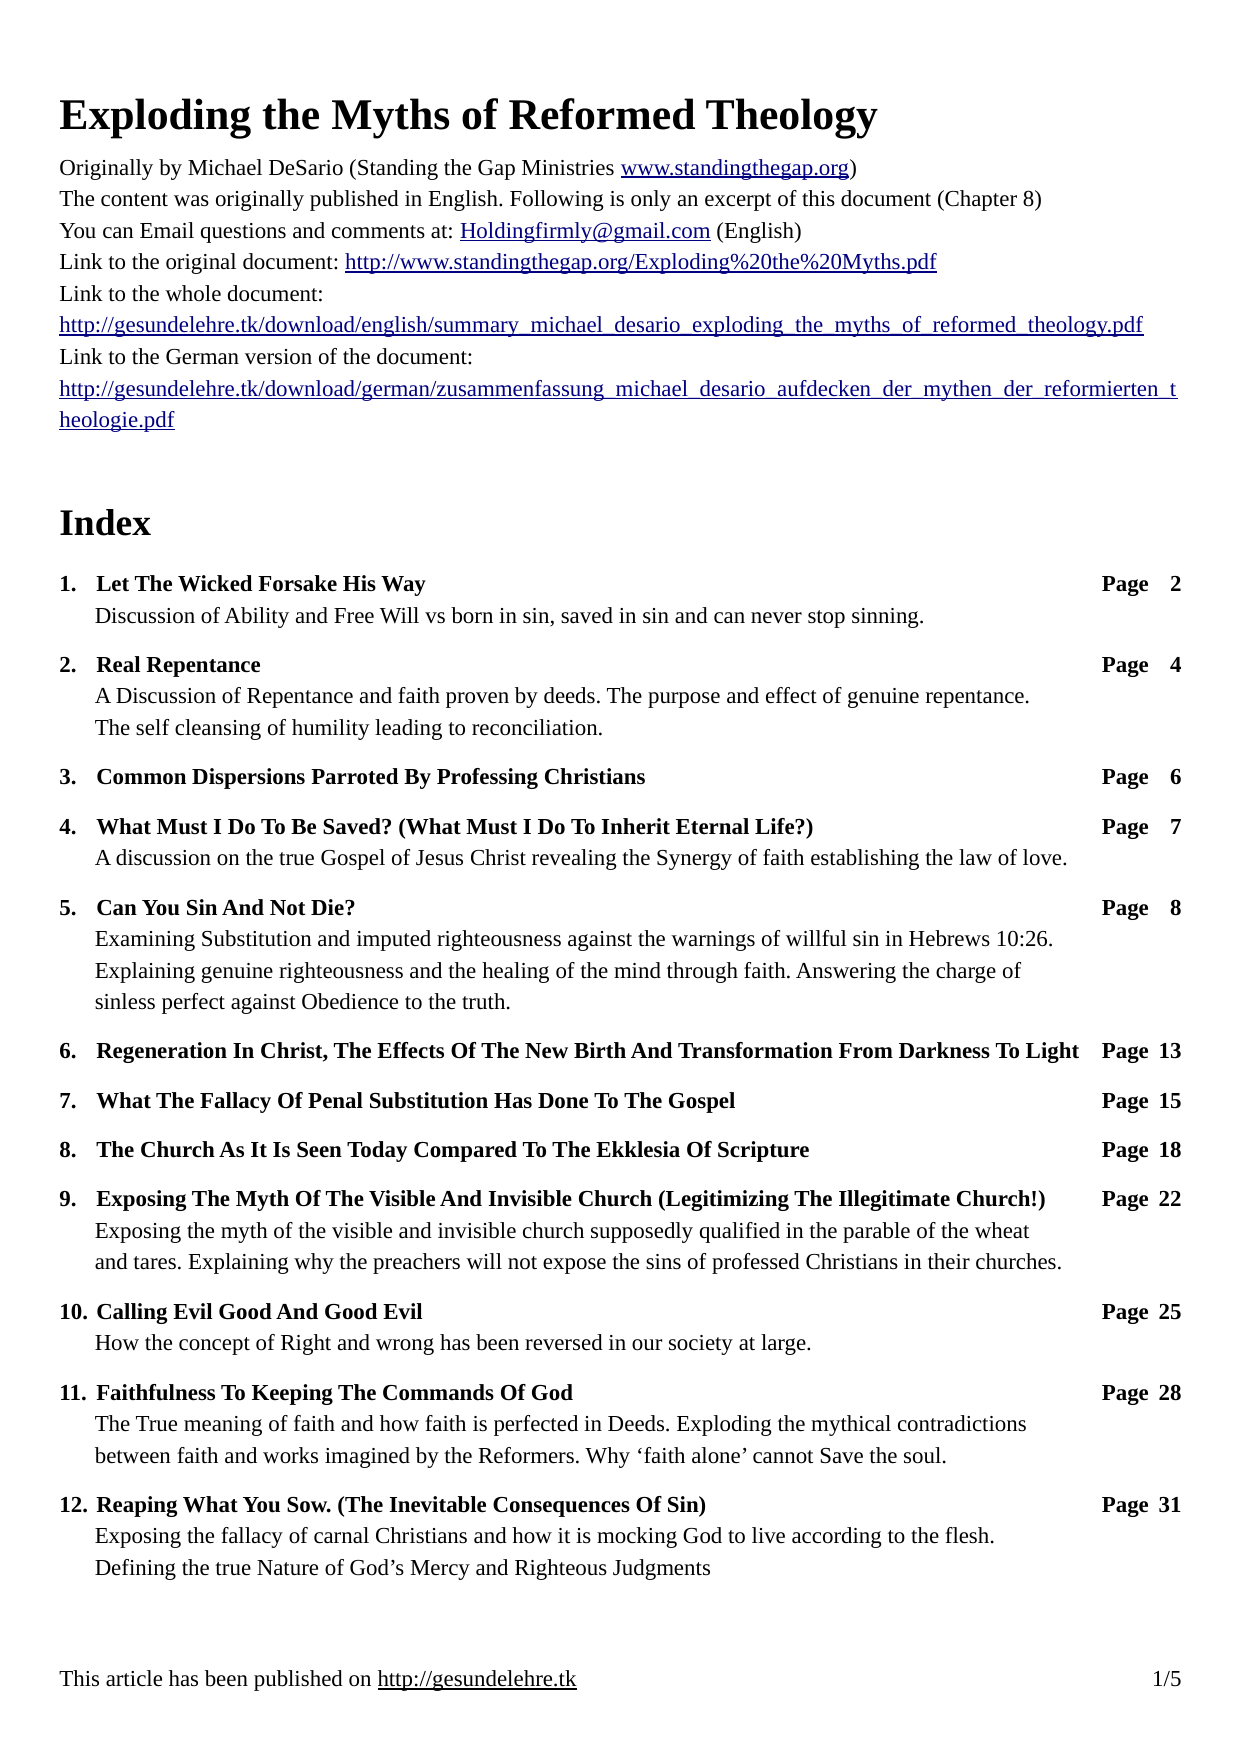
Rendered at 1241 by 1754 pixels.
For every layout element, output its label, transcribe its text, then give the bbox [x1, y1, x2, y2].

subtitle A discussion on the true Gospel of Jesus Christ revealing the Synergy of faith establishing the law of love. [94, 844, 1072, 871]
text 4. What must I do to be saved? (What Must I do to inherit Eternal Life?) Page 7 [59, 813, 1181, 839]
text 12. Reaping what you Sow. (The inevitable consequences of sin) Page 31 [59, 1491, 1181, 1517]
subtitle Index [59, 501, 1181, 544]
subtitle How the concept of Right and wrong has been reversed in our society at large. [94, 1329, 1072, 1356]
text 10. Calling Evil Good and Good Evil Page 25 [59, 1298, 1181, 1324]
text 2. Real Repentance Page 4 [59, 651, 1181, 677]
subtitle The True meaning of faith and how faith is perfected in Deeds. Exploding the mythical contradictions between faith and works imagined by the Reformers. Why ‘faith alone’ cannot Save the soul. [94, 1410, 1072, 1468]
text 3. Common Dispersions parroted by professing Christians Page 6 [59, 763, 1181, 790]
text 7. What the fallacy of Penal Substitution has done to the Gospel Page 15 [59, 1087, 1181, 1113]
text 6. Regeneration in Christ, the effects of the New Birth and transformation from Darkness to Light Page 13 [59, 1037, 1181, 1064]
text Link to the whole document: http://gesundelehre.tk/download/english/summary_michael_desario_exploding_the_myths_of_reformed_theology.pdf [59, 280, 1181, 338]
text 8. The Church as it is seen today compared to the Ekklesia of Scripture Page 18 [59, 1136, 1181, 1162]
text Link to the German version of the document: http://gesundelehre.tk/download/german/zusammenfassung_michael_desario_aufdecken_der_mythen_der_reformierten_theologie.pdf [59, 343, 1181, 432]
text Link to the original document: http://www.standingthegap.org/Exploding%20the%20Myths.pdf [59, 248, 1181, 275]
subtitle Discussion of Ability and Free Will vs born in sin, saved in sin and can never stop sinning. [94, 602, 1072, 628]
subtitle A Discussion of Repentance and faith proven by deeds. The purpose and effect of genuine repentance. The self cleansing of humility leading to reconciliation. [94, 683, 1072, 741]
subtitle Exposing the fallacy of carnal Christians and how it is mocking God to live according to the flesh. Defining the true Nature of God’s Mercy and Righteous Judgments [94, 1522, 1072, 1580]
subtitle Examining Substitution and imputed righteousness against the warnings of willful sin in Hebrews 10:26. Explaining genuine righteousness and the healing of the mind through faith. Answering the charge of sinless perfect against Obedience to the truth. [94, 925, 1072, 1014]
text You can Email questions and comments at: Holdingfirmly@gmail.com (English) [59, 217, 1181, 243]
subtitle Exposing the myth of the visible and invisible church supposedly qualified in the parable of the wheat and tares. Explaining why the preachers will not expose the sins of professed Christians in their churches. [94, 1217, 1072, 1275]
text Originally by Michael DeSario (Standing the Gap Ministries www.standingthegap.org) [59, 154, 1181, 180]
text The content was originally published in English. Following is only an excerpt of this document (Chapter 8) [59, 185, 1181, 212]
text 1. Let the Wicked forsake his way Page 2 [59, 570, 1181, 597]
text 9. Exposing the myth of the visible and invisible church (Legitimizing the Illegitimate Church!) Page 22 [59, 1185, 1181, 1212]
text 5. Can you Sin and Not Die? Page 8 [59, 893, 1181, 920]
text 11. Faithfulness to keeping the Commands of God Page 28 [59, 1378, 1181, 1405]
text Exploding the Myths of Reformed Theology [59, 88, 1181, 139]
